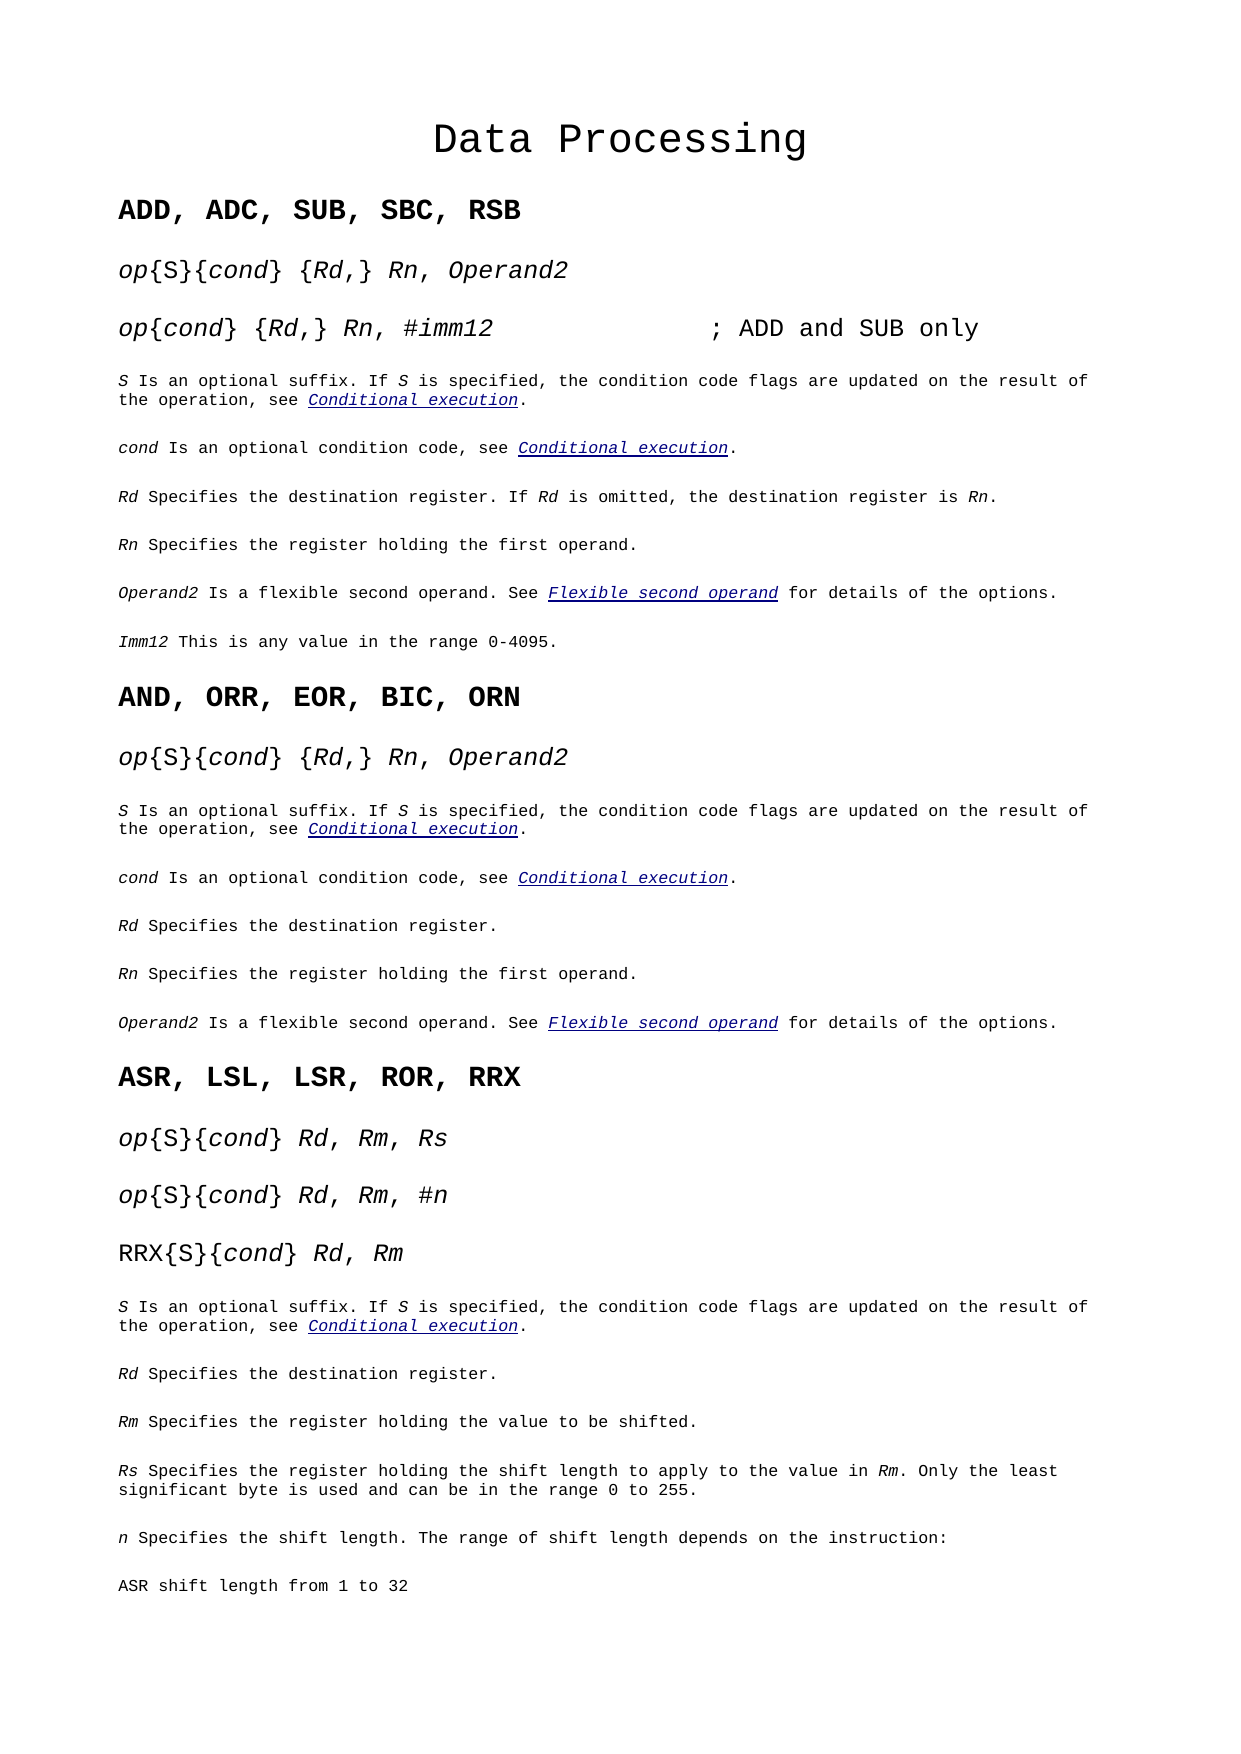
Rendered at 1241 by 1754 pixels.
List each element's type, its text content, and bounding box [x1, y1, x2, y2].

subtitle Rd Specifies the destination register. [118, 1366, 1122, 1384]
subtitle S Is an optional suffix. If S is specified, the condition code flags are updated on the result of the operation, see Conditional execution. [118, 373, 1122, 411]
subtitle Rd Specifies the destination register. [118, 918, 1122, 936]
subtitle cond Is an optional condition code, see Conditional execution. [118, 440, 1122, 459]
text Data Processing [118, 118, 1122, 165]
text ASR, LSL, LSR, ROR, RRX [118, 1063, 1122, 1096]
subtitle cond Is an optional condition code, see Conditional execution. [118, 869, 1122, 888]
text op{cond} {Rd,} Rn, #imm12 ; ADD and SUB only [118, 315, 1122, 343]
list AND, ORR, EOR, BIC, ORN [118, 682, 1122, 715]
subtitle S Is an optional suffix. If S is specified, the condition code flags are updated on the result of the operation, see Conditional execution. [118, 802, 1122, 840]
subtitle S Is an optional suffix. If S is specified, the condition code flags are updated on the result of the operation, see Conditional execution. [118, 1298, 1122, 1336]
subtitle Rd Specifies the destination register. If Rd is omitted, the destination register is Rn. [118, 488, 1122, 507]
text op{S}{cond} Rd, Rm, Rs [118, 1125, 1122, 1153]
subtitle ASR shift length from 1 to 32 [118, 1578, 1122, 1597]
subtitle Rn Specifies the register holding the first operand. [118, 966, 1122, 985]
text ADD, ADC, SUB, SBC, RSB [118, 195, 1122, 228]
subtitle Imm12 This is any value in the range 0-4095. [118, 633, 1122, 652]
text op{S}{cond} Rd, Rm, #n [118, 1183, 1122, 1211]
subtitle Rm Specifies the register holding the value to be shifted. [118, 1414, 1122, 1433]
subtitle Rn Specifies the register holding the first operand. [118, 537, 1122, 556]
subtitle n Specifies the shift length. The range of shift length depends on the instruction: [118, 1529, 1122, 1548]
subtitle Operand2 Is a flexible second operand. See Flexible second operand for details of the options. [118, 585, 1122, 604]
text RRX{S}{cond} Rd, Rm [118, 1241, 1122, 1269]
text op{S}{cond} {Rd,} Rn, Operand2 [118, 744, 1122, 773]
subtitle Operand2 Is a flexible second operand. See Flexible second operand for details of the options. [118, 1014, 1122, 1033]
text op{S}{cond} {Rd,} Rn, Operand2 [118, 257, 1122, 286]
subtitle Rs Specifies the register holding the shift length to apply to the value in Rm. Only the least significant byte is used and can be in the range 0 to 255. [118, 1462, 1122, 1500]
